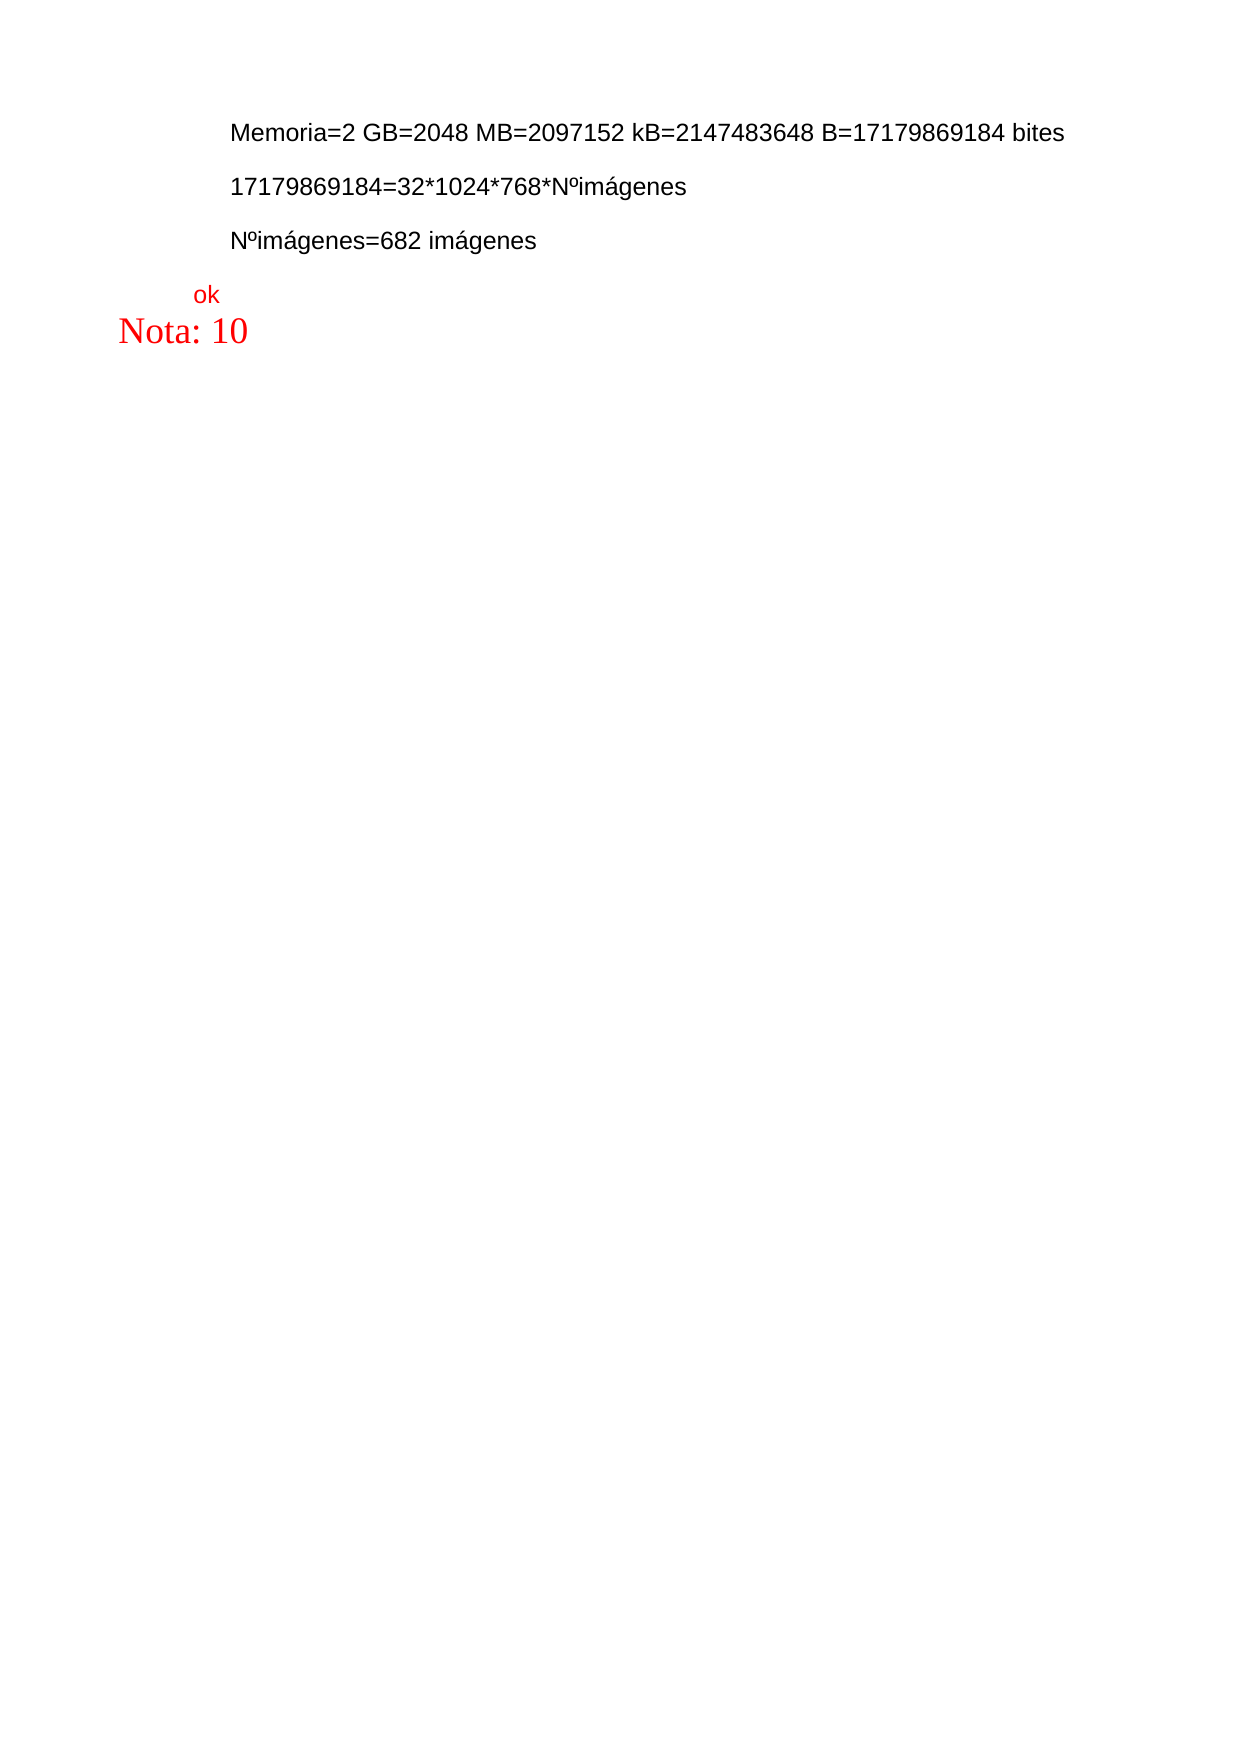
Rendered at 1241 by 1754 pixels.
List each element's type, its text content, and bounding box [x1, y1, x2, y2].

list Memoria=2 GB=2048 MB=2097152 kB=2147483648 B=17179869184 bites [230, 118, 1122, 147]
list Nºimágenes=682 imágenes [230, 226, 1122, 254]
list 17179869184=32*1024*768*Nºimágenes [230, 172, 1122, 201]
list ok [193, 280, 1122, 308]
text Nota: 10 [118, 308, 1122, 352]
